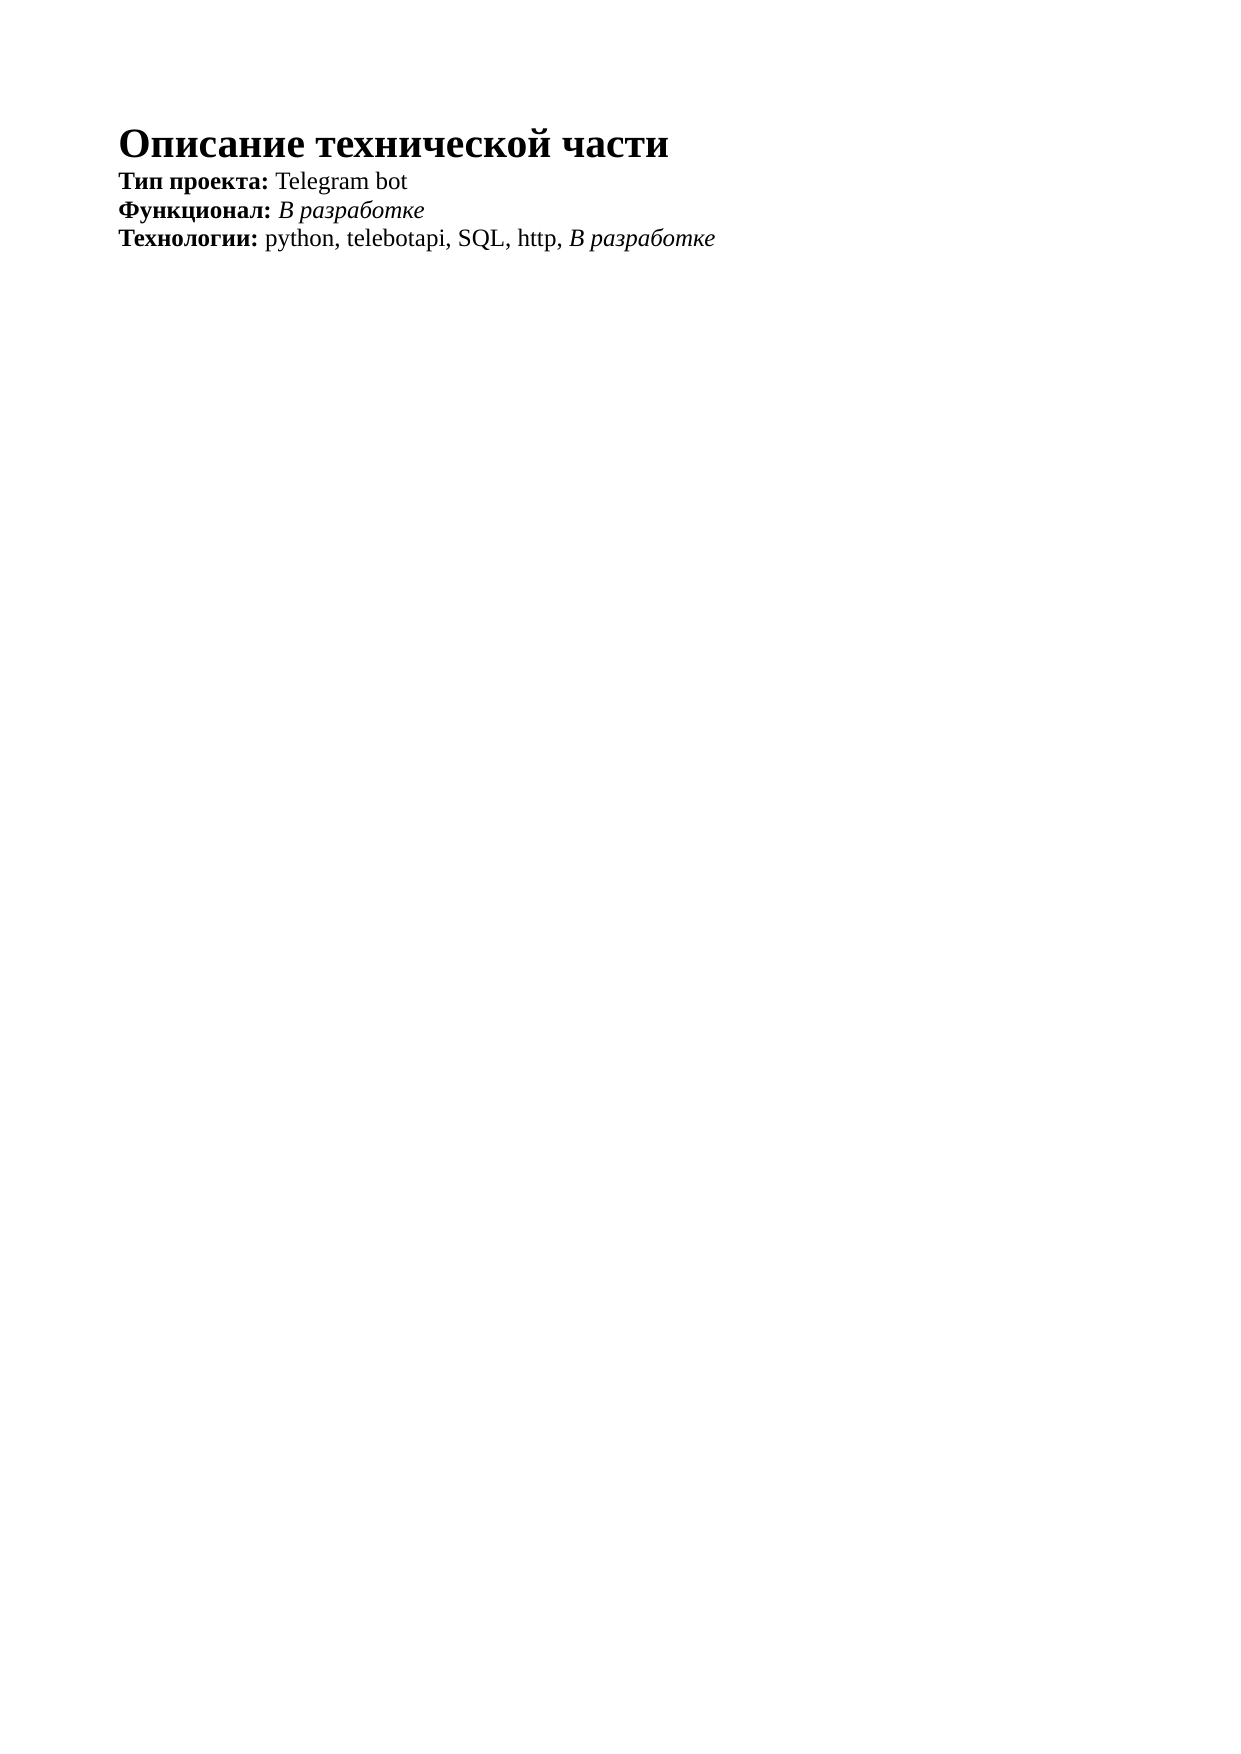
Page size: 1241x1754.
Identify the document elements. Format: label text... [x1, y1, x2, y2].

text Функционал: В разработке [118, 195, 1122, 223]
text Описание технической части [118, 118, 1122, 166]
text Тип проекта: Telegram bot [118, 166, 1122, 195]
text Технологии: python, telebotapi, SQL, http, В разработке [118, 223, 1122, 252]
